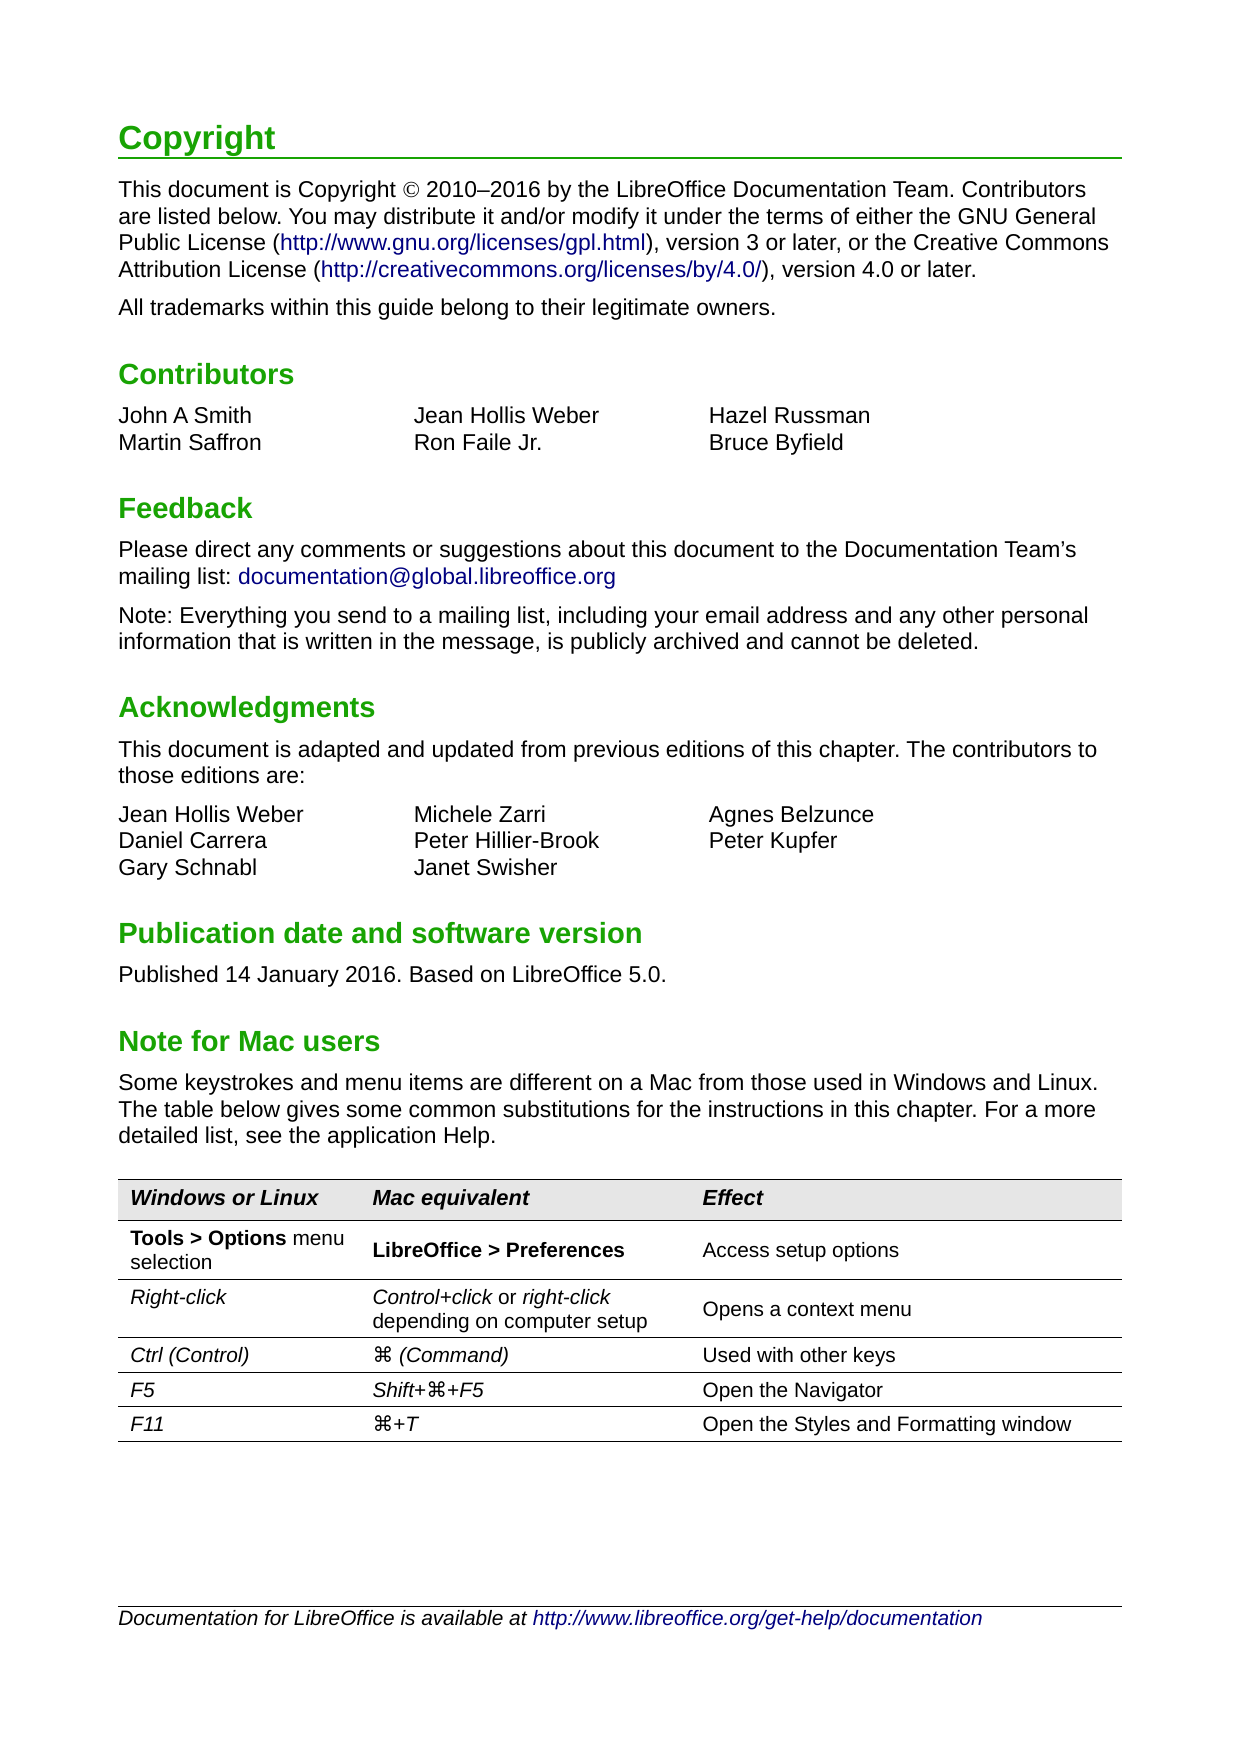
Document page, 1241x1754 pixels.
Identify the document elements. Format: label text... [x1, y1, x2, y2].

subtitle Acknowledgments [118, 690, 1122, 724]
table_header Windows or Linux [118, 1180, 360, 1220]
subtitle Note for Mac users [118, 1024, 1122, 1057]
table_cell LibreOffice > Preferences [360, 1221, 690, 1279]
subtitle Contributors [118, 357, 1122, 390]
subtitle Publication date and software version [118, 916, 1122, 950]
table_cell Open the Navigator [690, 1373, 1122, 1406]
text This document is adapted and updated from previous editions of this chapter. The contributors to those editions are: [118, 736, 1122, 788]
text This document is Copyright © 2010–2016 by the LibreOffice Documentation Team. Contributors are listed below. You may distribute it and/or modify it under the terms of either the GNU General Public License (http://www.gnu.org/licenses/gpl.html), version 3 or later, or the Creative Commons Attribution License (http://creativecommons.org/licenses/by/4.0/), version 4.0 or later. [118, 176, 1122, 282]
table_cell Opens a context menu [690, 1280, 1122, 1337]
table_cell F11 [118, 1407, 360, 1441]
table_cell ⌘ (Command) [360, 1338, 690, 1372]
subtitle Feedback [118, 491, 1122, 524]
table_cell ⌘+T [360, 1407, 690, 1441]
table_cell Used with other keys [690, 1338, 1122, 1372]
table_cell Access setup options [690, 1221, 1122, 1279]
table_cell Ctrl (Control) [118, 1338, 360, 1372]
table_cell F5 [118, 1373, 360, 1406]
table_header Effect [690, 1180, 1122, 1220]
table_cell Open the Styles and Formatting window [690, 1407, 1122, 1441]
text Note: Everything you send to a mailing list, including your email address and any other personal information that is written in the message, is publicly archived and cannot be deleted. [118, 602, 1122, 654]
table_cell Right-click [118, 1280, 360, 1337]
table_cell Tools > Options menu selection [118, 1221, 360, 1279]
text John A Smith Jean Hollis Weber Hazel Russman Martin Saffron Ron Faile Jr. Bruce Byfield [118, 402, 1122, 455]
table_cell Shift+⌘+F5 [360, 1373, 690, 1406]
text Please direct any comments or suggestions about this document to the Documentation Team’s mailing list: documentation@global.libreoffice.org [118, 536, 1122, 589]
text All trademarks within this guide belong to their legitimate owners. [118, 294, 1122, 321]
text Some keystrokes and menu items are different on a Mac from those used in Windows and Linux. The table below gives some common substitutions for the instructions in this chapter. For a more detailed list, see the application Help. [118, 1069, 1122, 1148]
text Published 14 January 2016. Based on LibreOffice 5.0. [118, 961, 1122, 988]
table_header Mac equivalent [360, 1180, 690, 1220]
subtitle Copyright [118, 118, 1122, 157]
text Jean Hollis Weber Michele Zarri Agnes Belzunce Daniel Carrera Peter Hillier-Brook Peter Kupfer Gary Schnabl Janet Swisher [118, 801, 1122, 880]
table_cell Control+click or right-click depending on computer setup [360, 1280, 690, 1337]
